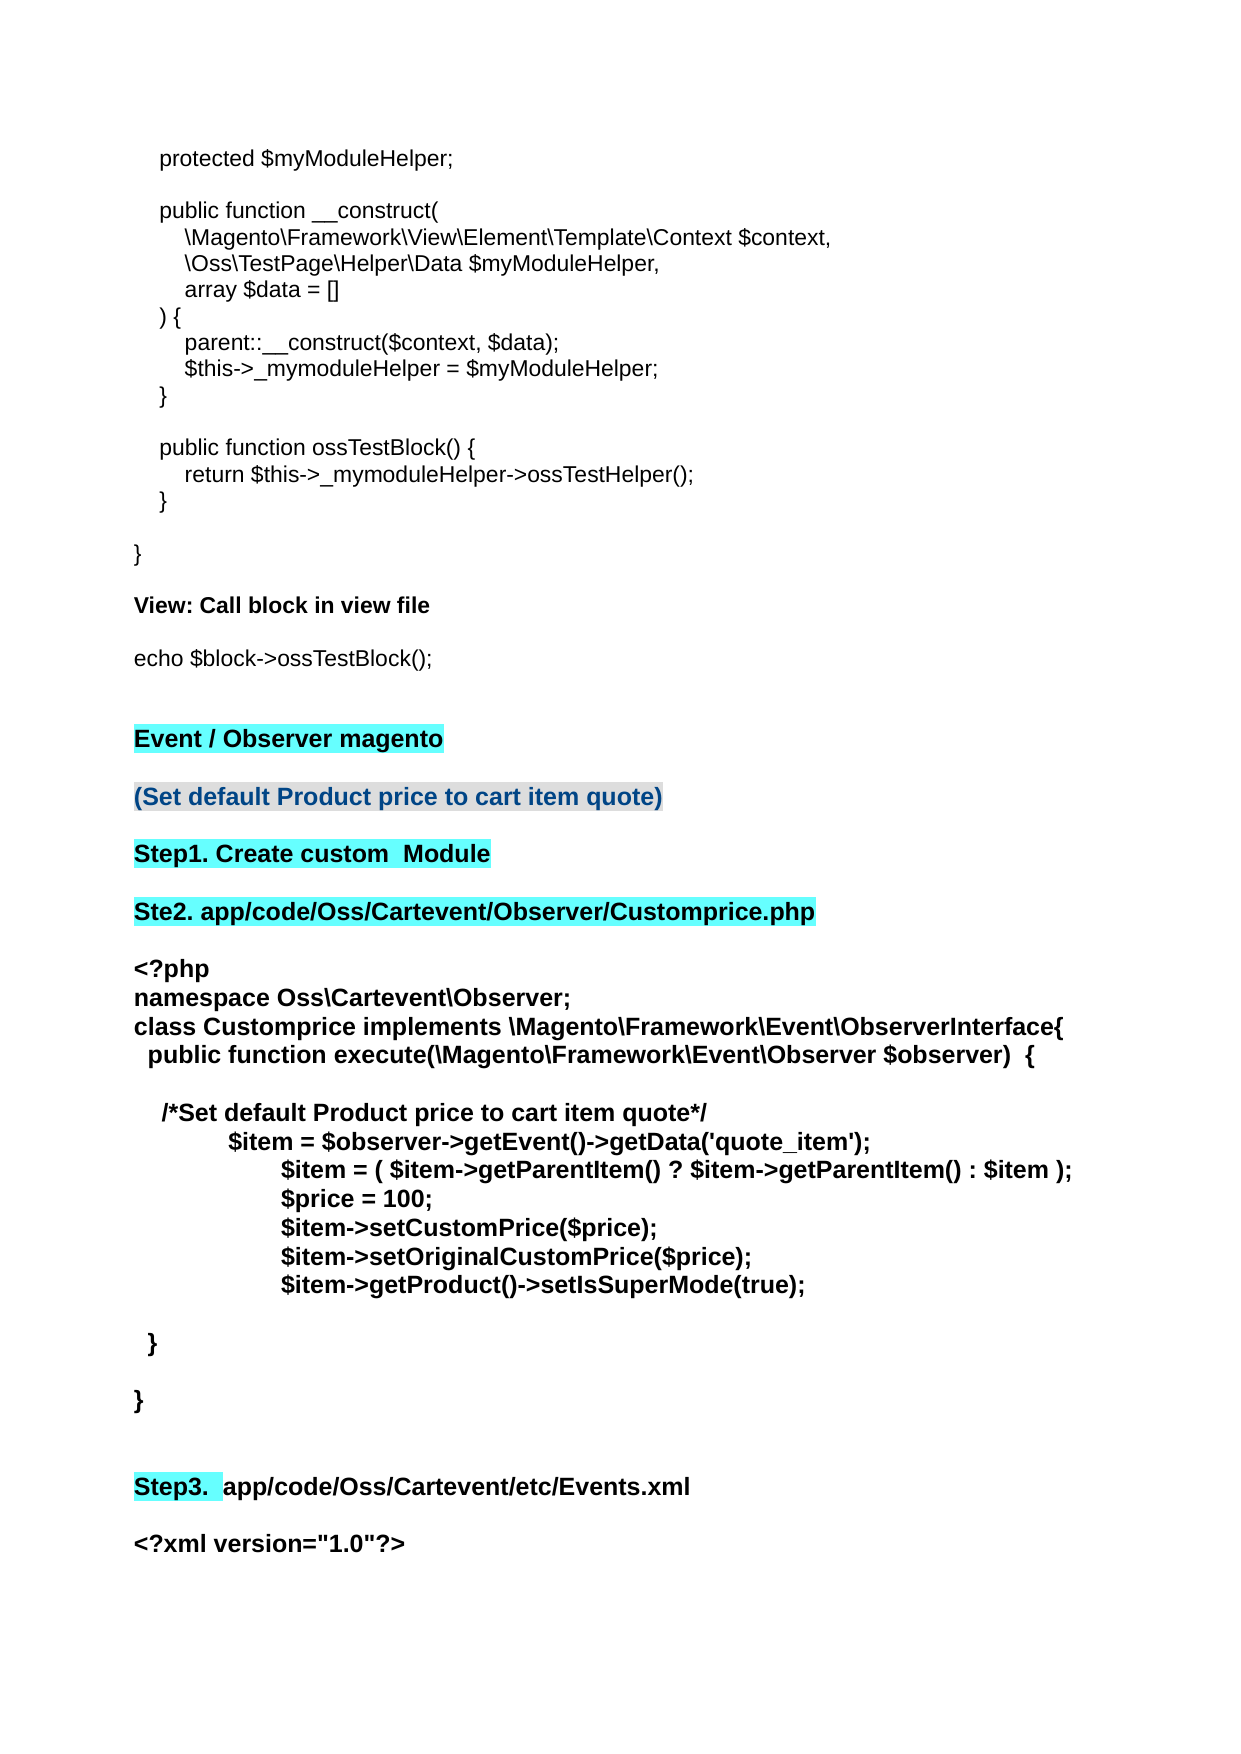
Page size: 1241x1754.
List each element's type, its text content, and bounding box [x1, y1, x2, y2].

text $item->setOriginalCustomPrice($price); [134, 1242, 1122, 1271]
text echo $block->ossTestBlock(); [134, 645, 1122, 672]
text $this->_mymoduleHelper = $myModuleHelper; [134, 355, 1122, 382]
text View: Call block in view file [134, 592, 1122, 619]
text $item->getProduct()->setIsSuperMode(true); [134, 1271, 1122, 1299]
text return $this->_mymoduleHelper->ossTestHelper(); [134, 461, 1122, 487]
text } [134, 382, 1122, 408]
text } [134, 540, 1122, 566]
text $item->setCustomPrice($price); [134, 1213, 1122, 1242]
text <?xml version="1.0"?> [134, 1529, 1122, 1558]
text } [134, 487, 1122, 513]
text $price = 100; [134, 1184, 1122, 1213]
text public function __construct( [134, 197, 1122, 223]
text Step3. app/code/Oss/Cartevent/etc/Events.xml [134, 1472, 1122, 1501]
text \Oss\TestPage\Helper\Data $myModuleHelper, [134, 250, 1122, 276]
text $item = $observer->getEvent()->getData('quote_item'); [134, 1127, 1122, 1156]
text namespace Oss\Cartevent\Observer; [134, 983, 1122, 1012]
text Event / Observer magento [134, 724, 1122, 753]
text } [134, 1386, 1122, 1414]
text public function ossTestBlock() { [134, 434, 1122, 461]
text <?php [134, 954, 1122, 983]
text } [134, 1328, 1122, 1357]
text ) { [134, 303, 1122, 329]
text parent::__construct($context, $data); [134, 329, 1122, 355]
text $item = ( $item->getParentItem() ? $item->getParentItem() : $item ); [134, 1156, 1122, 1184]
text Ste2. app/code/Oss/Cartevent/Observer/Customprice.php [134, 897, 1122, 926]
text (Set default Product price to cart item quote) [134, 782, 1122, 811]
text \Magento\Framework\View\Element\Template\Context $context, [134, 223, 1122, 250]
text array $data = [] [134, 276, 1122, 303]
text protected $myModuleHelper; [134, 144, 1122, 171]
text public function execute(\Magento\Framework\Event\Observer $observer) { [134, 1041, 1122, 1069]
text class Customprice implements \Magento\Framework\Event\ObserverInterface{ [134, 1012, 1122, 1041]
text /*Set default Product price to cart item quote*/ [134, 1098, 1122, 1127]
text Step1. Create custom Module [134, 839, 1122, 868]
